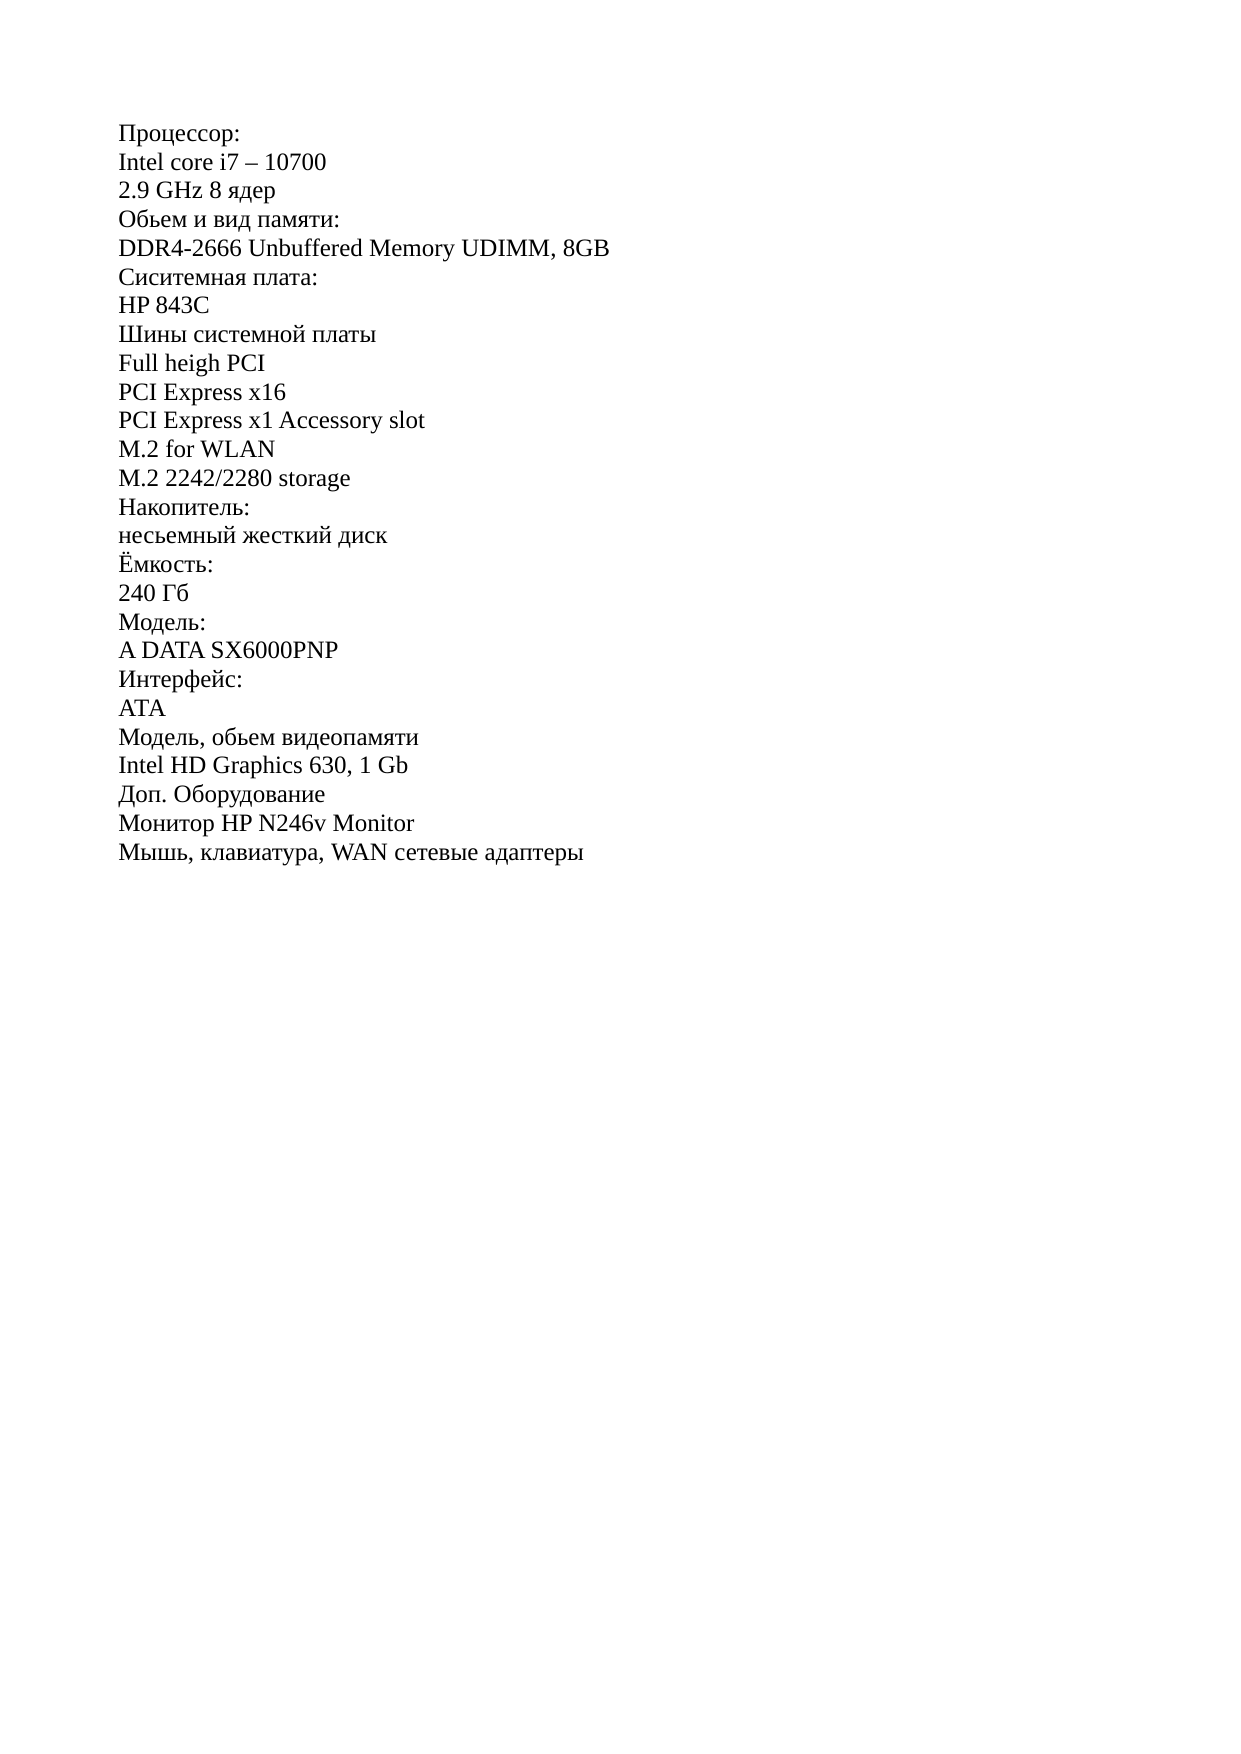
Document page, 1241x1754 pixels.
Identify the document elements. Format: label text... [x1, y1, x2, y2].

text M.2 2242/2280 storage [118, 463, 1122, 492]
text PCI Express x1 Accessory slot [118, 406, 1122, 434]
text Мышь, клавиатура, WAN сетевые адаптеры [118, 837, 1122, 866]
text Intel core i7 – 10700 [118, 147, 1122, 176]
text Процессор: [118, 118, 1122, 147]
text PCI Express x16 [118, 377, 1122, 406]
text DDR4-2666 Unbuffered Memory UDIMM, 8GB [118, 233, 1122, 262]
text Сиситемная плата: [118, 262, 1122, 291]
text Интерфейс: [118, 664, 1122, 693]
text 240 Гб [118, 578, 1122, 607]
text Обьем и вид памяти: [118, 204, 1122, 233]
text АТА [118, 693, 1122, 722]
text Ёмкость: [118, 549, 1122, 578]
text Накопитель: [118, 492, 1122, 521]
text Модель: [118, 607, 1122, 636]
text Intel HD Graphics 630, 1 Gb [118, 751, 1122, 779]
text 2.9 GHz 8 ядер [118, 176, 1122, 204]
text Монитор HP N246v Monitor [118, 808, 1122, 837]
text HP 843C [118, 291, 1122, 319]
text Шины системной платы [118, 319, 1122, 348]
text Модель, обьем видеопамяти [118, 722, 1122, 751]
text A DATA SX6000PNP [118, 636, 1122, 664]
text Доп. Оборудование [118, 779, 1122, 808]
text M.2 for WLAN [118, 434, 1122, 463]
text несьемный жесткий диск [118, 521, 1122, 549]
text Full heigh PCI [118, 348, 1122, 377]
